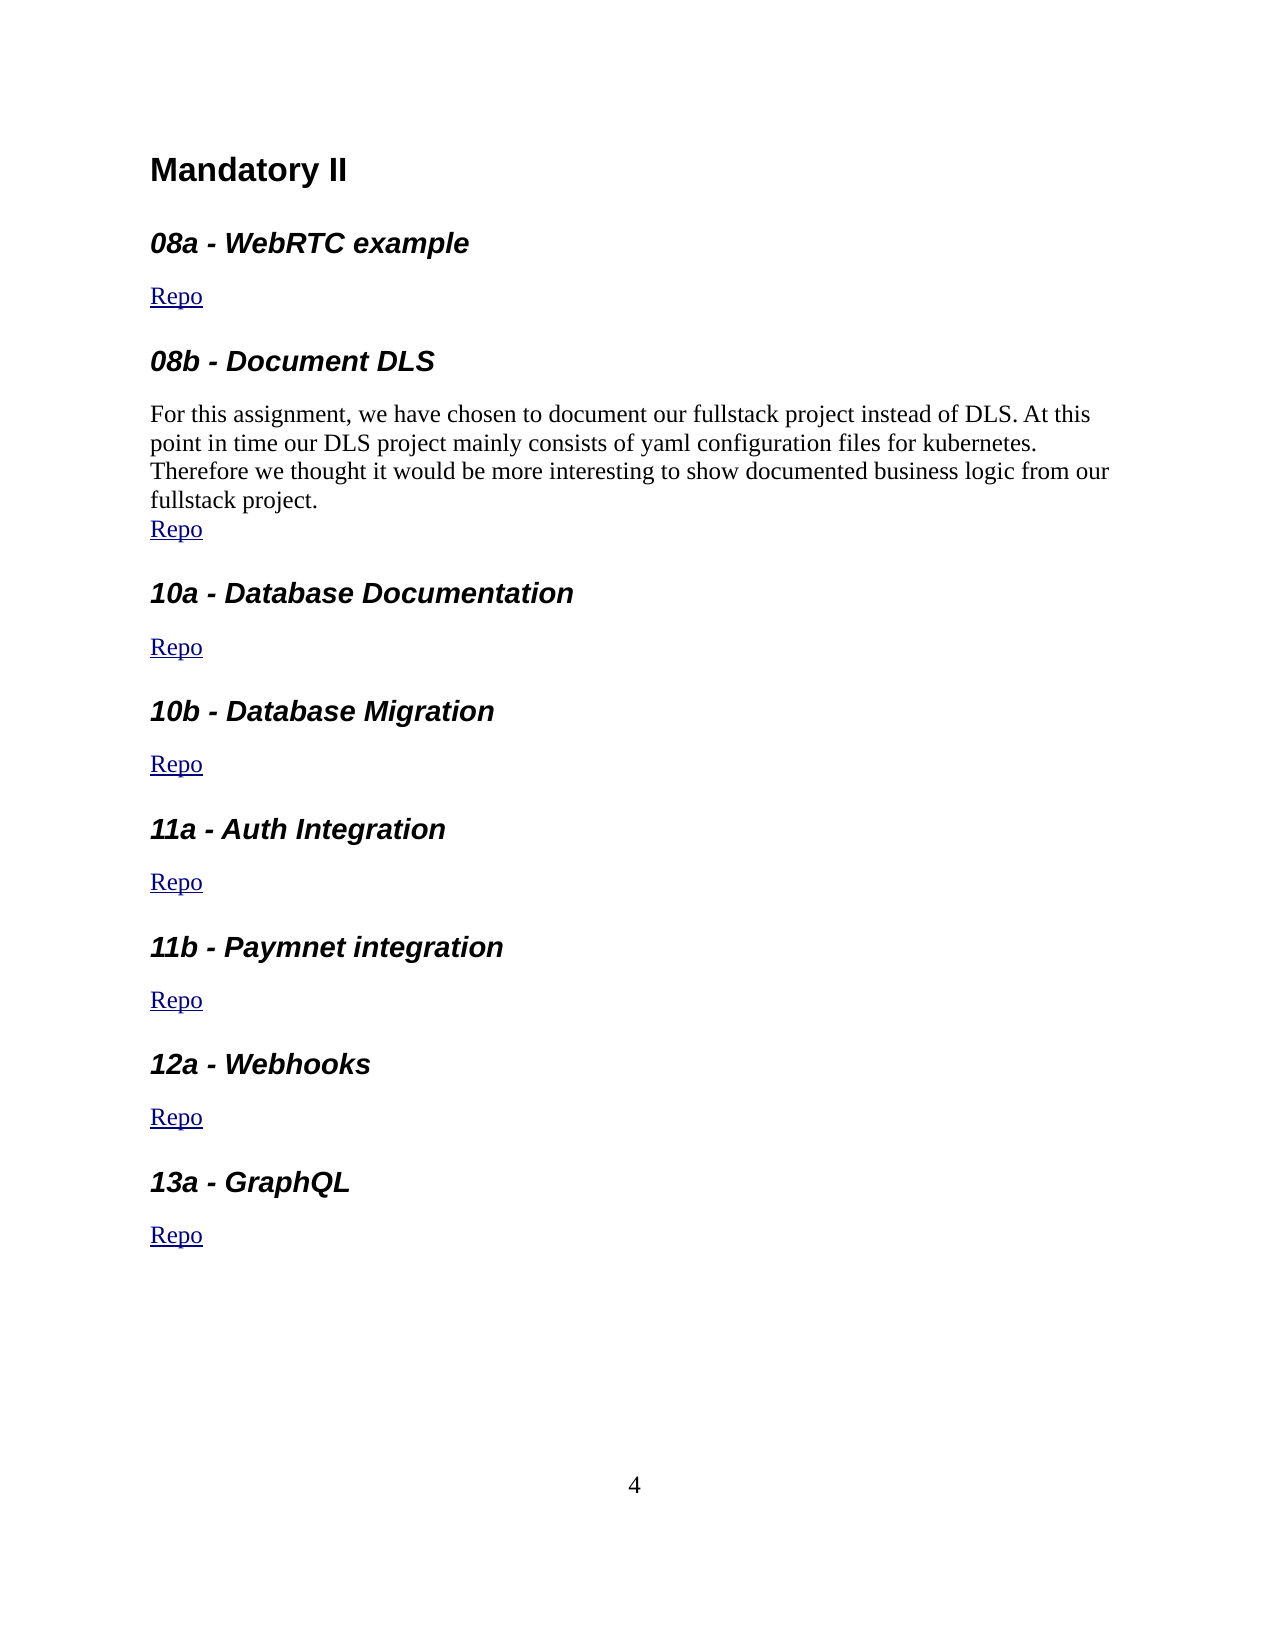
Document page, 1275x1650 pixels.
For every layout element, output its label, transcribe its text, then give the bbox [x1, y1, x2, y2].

subtitle 08b - Document DLS [150, 344, 1125, 377]
subtitle 11b - Paymnet integration [150, 930, 1125, 963]
subtitle 08a - WebRTC example [150, 226, 1125, 260]
subtitle 12a - Webhooks [150, 1047, 1125, 1081]
subtitle 11a - Auth Integration [150, 812, 1125, 846]
text Repo [150, 749, 1125, 778]
text Repo [150, 985, 1125, 1013]
text Repo [150, 1220, 1125, 1249]
text For this assignment, we have chosen to document our fullstack project instead of DLS. At this point in time our DLS project mainly consists of yaml configuration files for kubernetes. Therefore we thought it would be more interesting to show documented business logic from our fullstack project. Repo [150, 399, 1125, 543]
text Repo [150, 632, 1125, 660]
subtitle Mandatory II [150, 150, 1125, 189]
subtitle 10a - Database Documentation [150, 577, 1125, 610]
subtitle 13a - GraphQL [150, 1165, 1125, 1199]
text Repo [150, 1102, 1125, 1131]
subtitle 10b - Database Migration [150, 694, 1125, 728]
text Repo [150, 867, 1125, 896]
text Repo [150, 281, 1125, 310]
